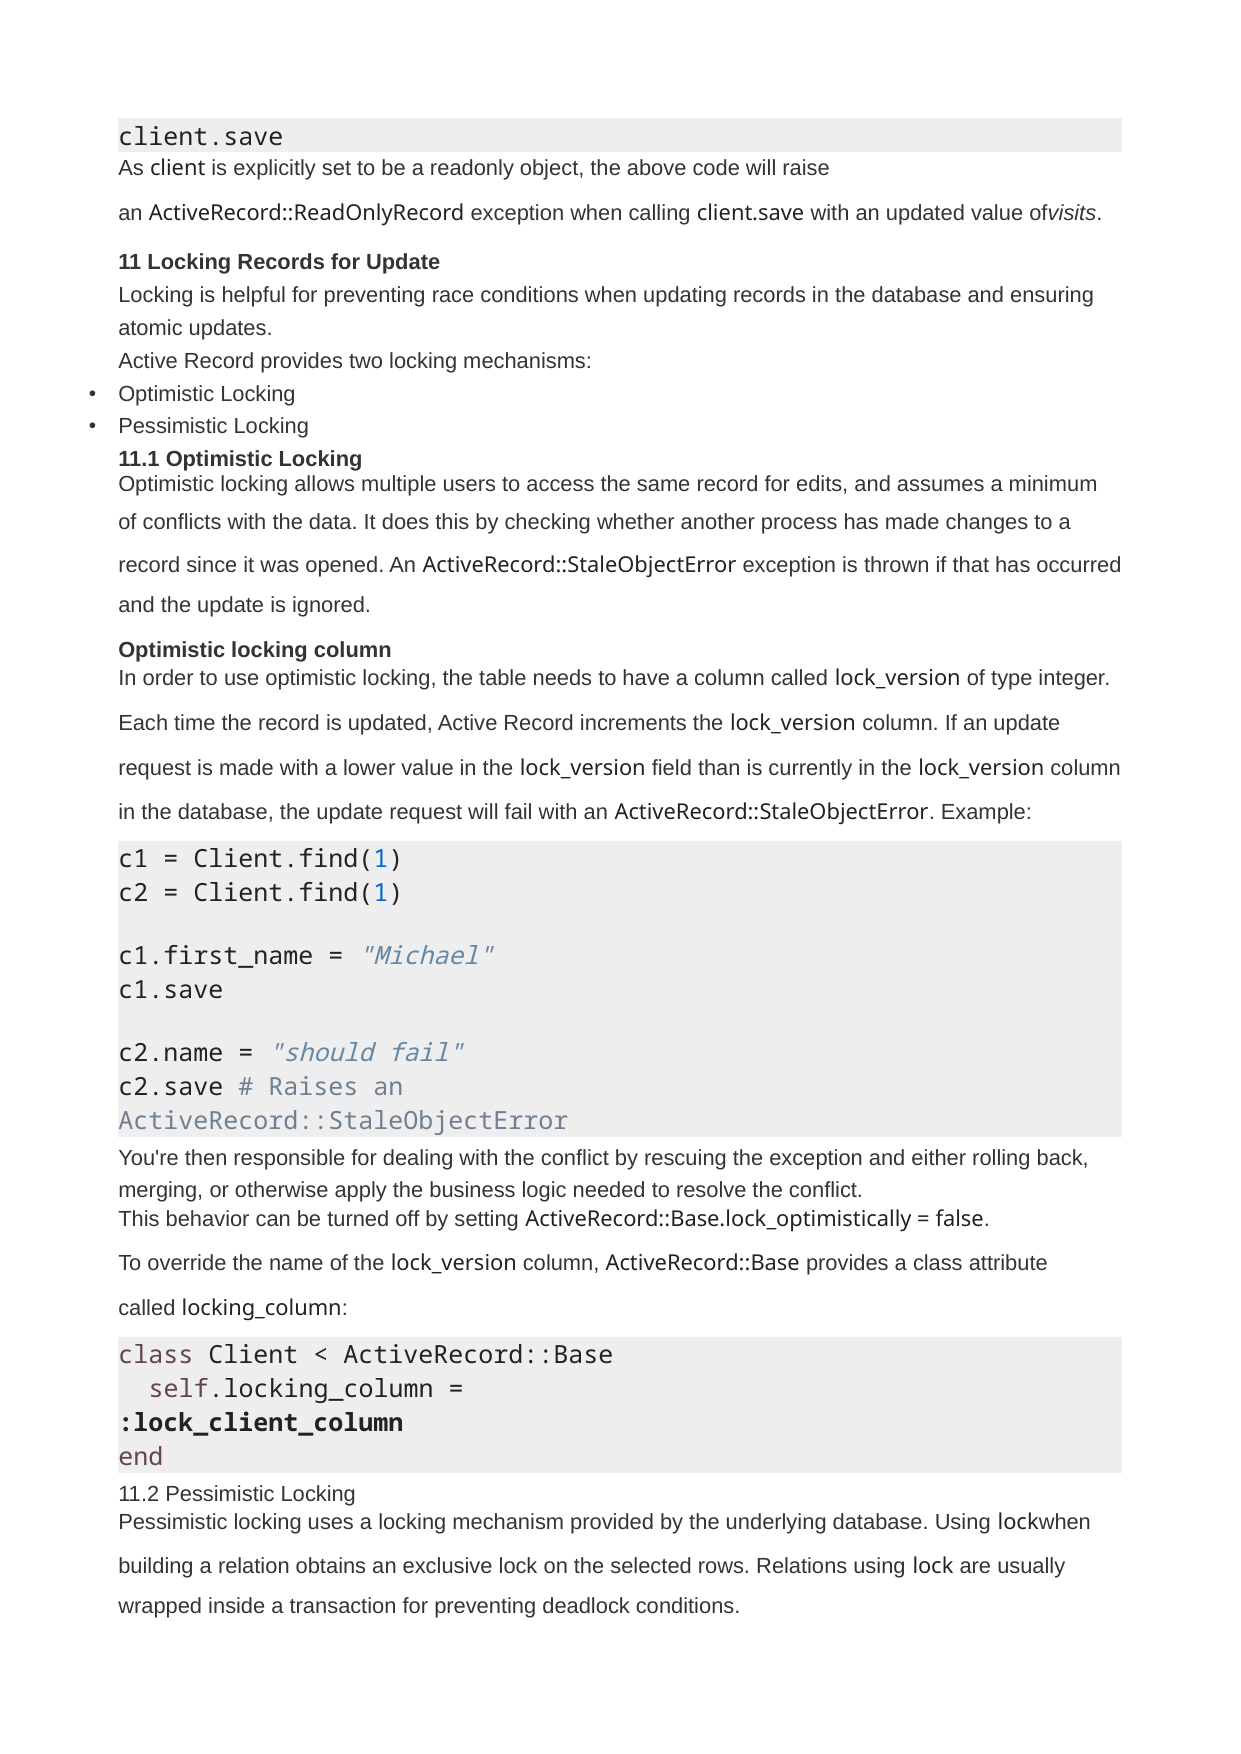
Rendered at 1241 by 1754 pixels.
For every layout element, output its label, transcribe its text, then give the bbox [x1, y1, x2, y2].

list Optimistic Locking [118, 373, 1122, 406]
text Optimistic locking column [118, 629, 1122, 662]
text You're then responsible for dealing with the conflict by rescuing the exception and either rolling back, merging, or otherwise apply the business logic needed to resolve the conflict. [118, 1137, 1122, 1202]
text Locking is helpful for preventing race conditions when updating records in the database and ensuring atomic updates. [118, 274, 1122, 340]
table_header class Client < ActiveRecord::Base self.locking_column = :lock_client_column end [118, 1337, 706, 1473]
text As client is explicitly set to be a readonly object, the above code will raise an ActiveRecord::ReadOnlyRecord exception when calling client.save with an updated value ofvisits. [118, 152, 1122, 227]
text In order to use optimistic locking, the table needs to have a column called lock_version of type integer. Each time the record is updated, Active Record increments the lock_version column. If an update request is made with a lower value in the lock_version field than is currently in the lock_version column in the database, the update request will fail with an ActiveRecord::StaleObjectError. Example: [118, 662, 1122, 826]
text To override the name of the lock_version column, ActiveRecord::Base provides a class attribute called locking_column: [118, 1247, 1122, 1322]
text Pessimistic locking uses a locking mechanism provided by the underlying database. Using lockwhen building a relation obtains an exclusive lock on the selected rows. Relations using lock are usually wrapped inside a transaction for preventing deadlock conditions. [118, 1506, 1122, 1618]
text This behavior can be turned off by setting ActiveRecord::Base.lock_optimistically = false. [118, 1202, 1122, 1232]
text Active Record provides two locking mechanisms: [118, 340, 1122, 373]
text Optimistic locking allows multiple users to access the same record for edits, and assumes a minimum of conflicts with the data. It does this by checking whether another process has made changes to a record since it was opened. An ActiveRecord::StaleObjectError exception is thrown if that has occurred and the update is ignored. [118, 471, 1122, 617]
subtitle 11.2 Pessimistic Locking [118, 1473, 1122, 1506]
subtitle 11.1 Optimistic Locking [118, 438, 1122, 471]
table_header c1 = Client.find(1) c2 = Client.find(1) c1.first_name = "Michael" c1.save c2.name = "should fail" c2.save # Raises an ActiveRecord::StaleObjectError [118, 841, 765, 1137]
table_header client.save [118, 118, 468, 152]
subtitle 11 Locking Records for Update [118, 242, 1122, 274]
list Pessimistic Locking [118, 406, 1122, 438]
